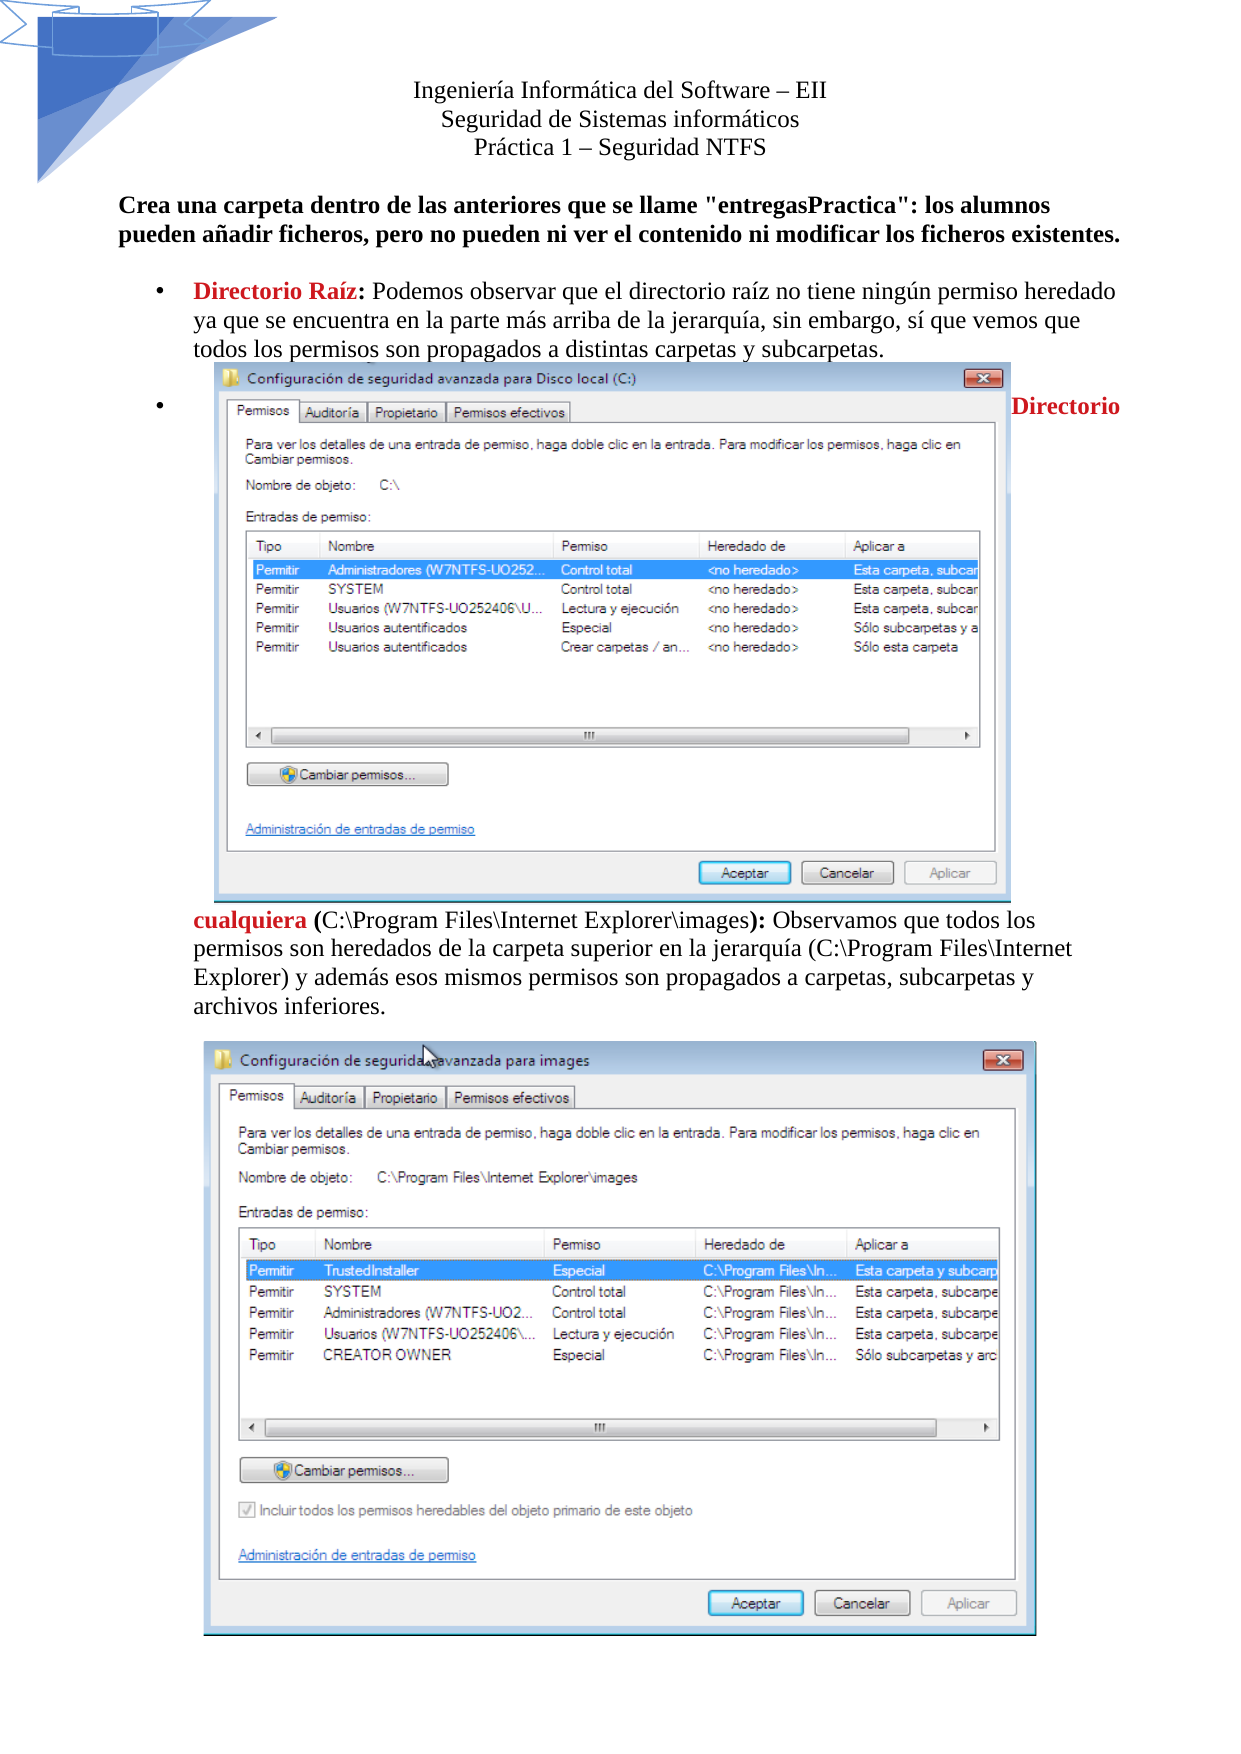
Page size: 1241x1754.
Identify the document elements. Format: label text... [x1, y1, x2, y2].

list Directorio Raíz: Podemos observar que el directorio raíz no tiene ningún permiso heredado ya que se encuentra en la parte más arriba de la jerarquía, sin embargo, sí que vemos que todos los permisos son propagados a distintas carpetas y subcarpetas. [156, 276, 1122, 362]
text Crea una carpeta dentro de las anteriores que se llame "entregasPractica": los alumnos pueden añadir ficheros, pero no pueden ni ver el contenido ni modificar los ficheros existentes. [118, 190, 1122, 247]
list Directorio cualquiera (C:\Program Files\Internet Explorer\images): Observamos que todos los permisos son heredados de la carpeta superior en la jerarquía (C:\Program Files\Internet Explorer) y además esos mismos permisos son propagados a carpetas, subcarpetas y archivos inferiores. [156, 391, 1122, 1020]
